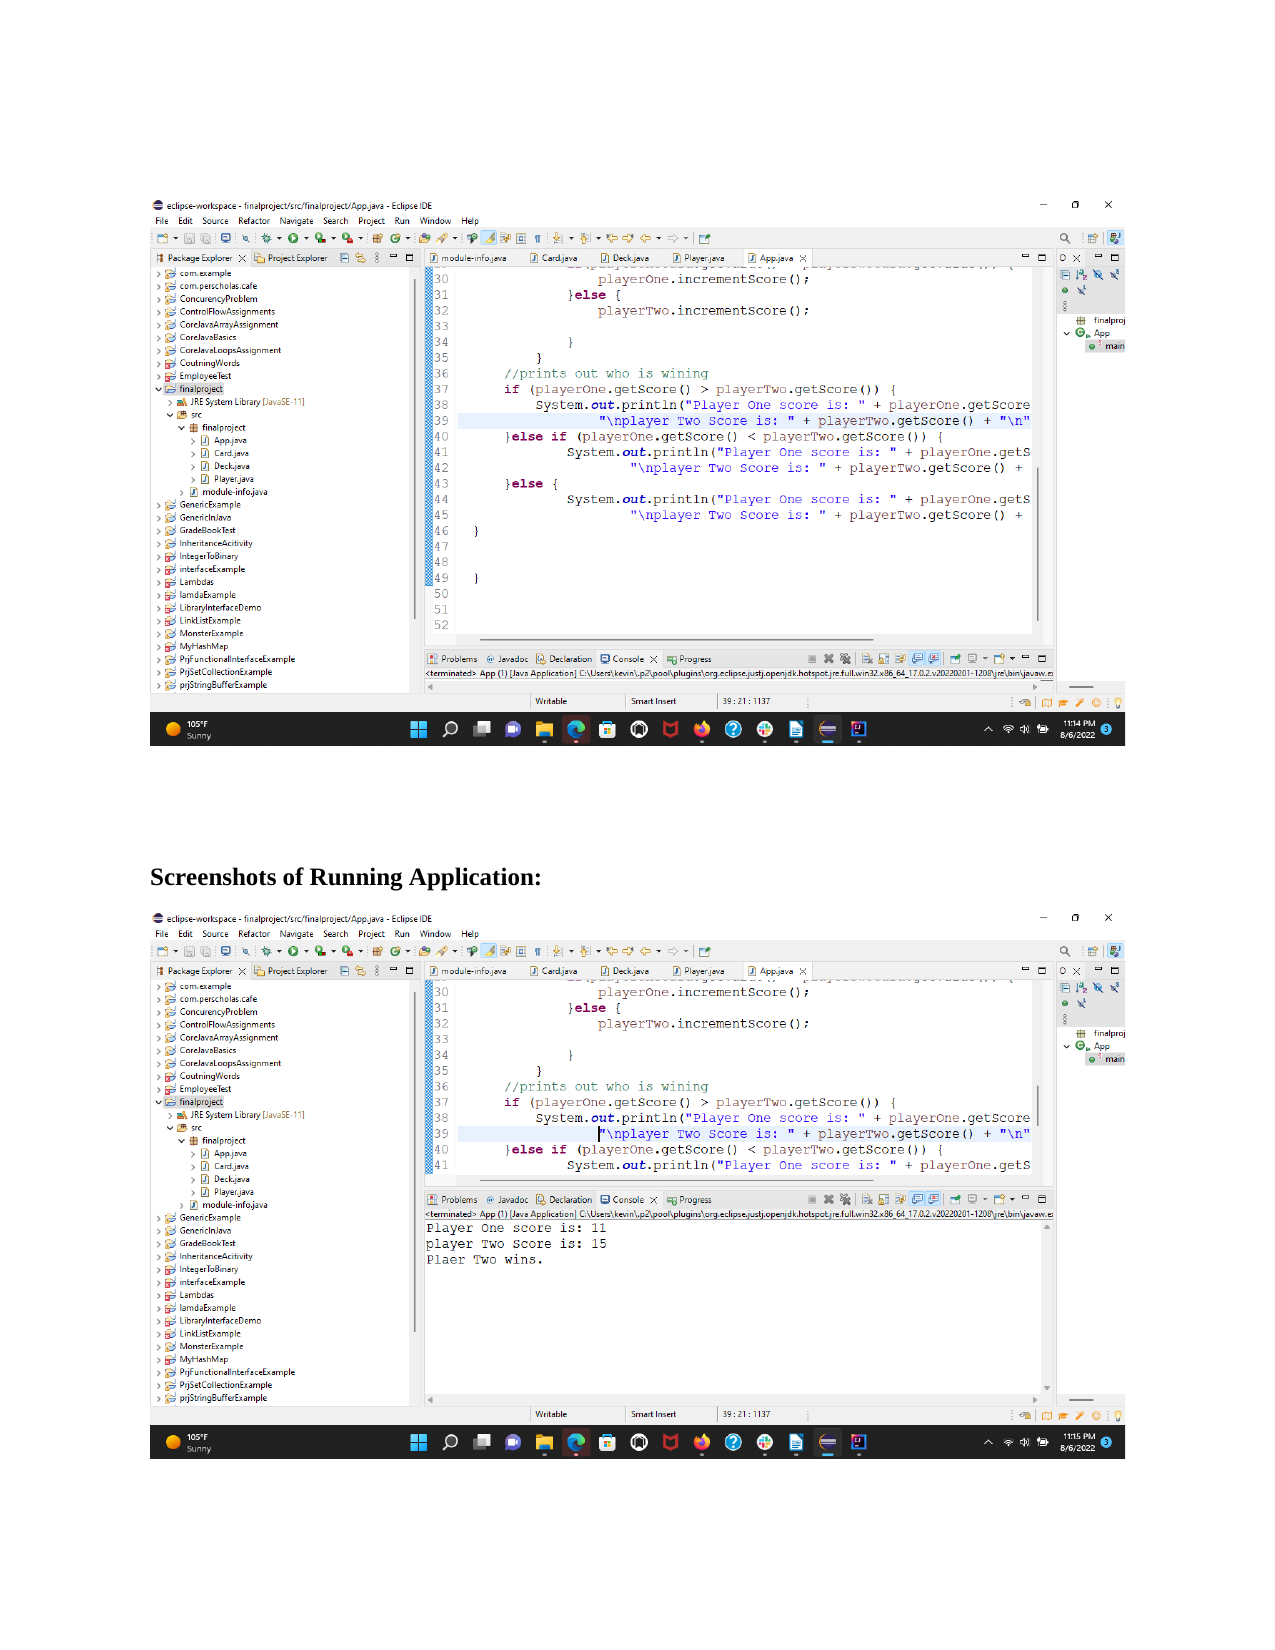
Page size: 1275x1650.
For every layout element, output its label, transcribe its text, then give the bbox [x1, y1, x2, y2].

picture [150, 910, 1125, 1459]
picture [150, 197, 1125, 746]
text Screenshots of Running Application: [150, 862, 1125, 891]
